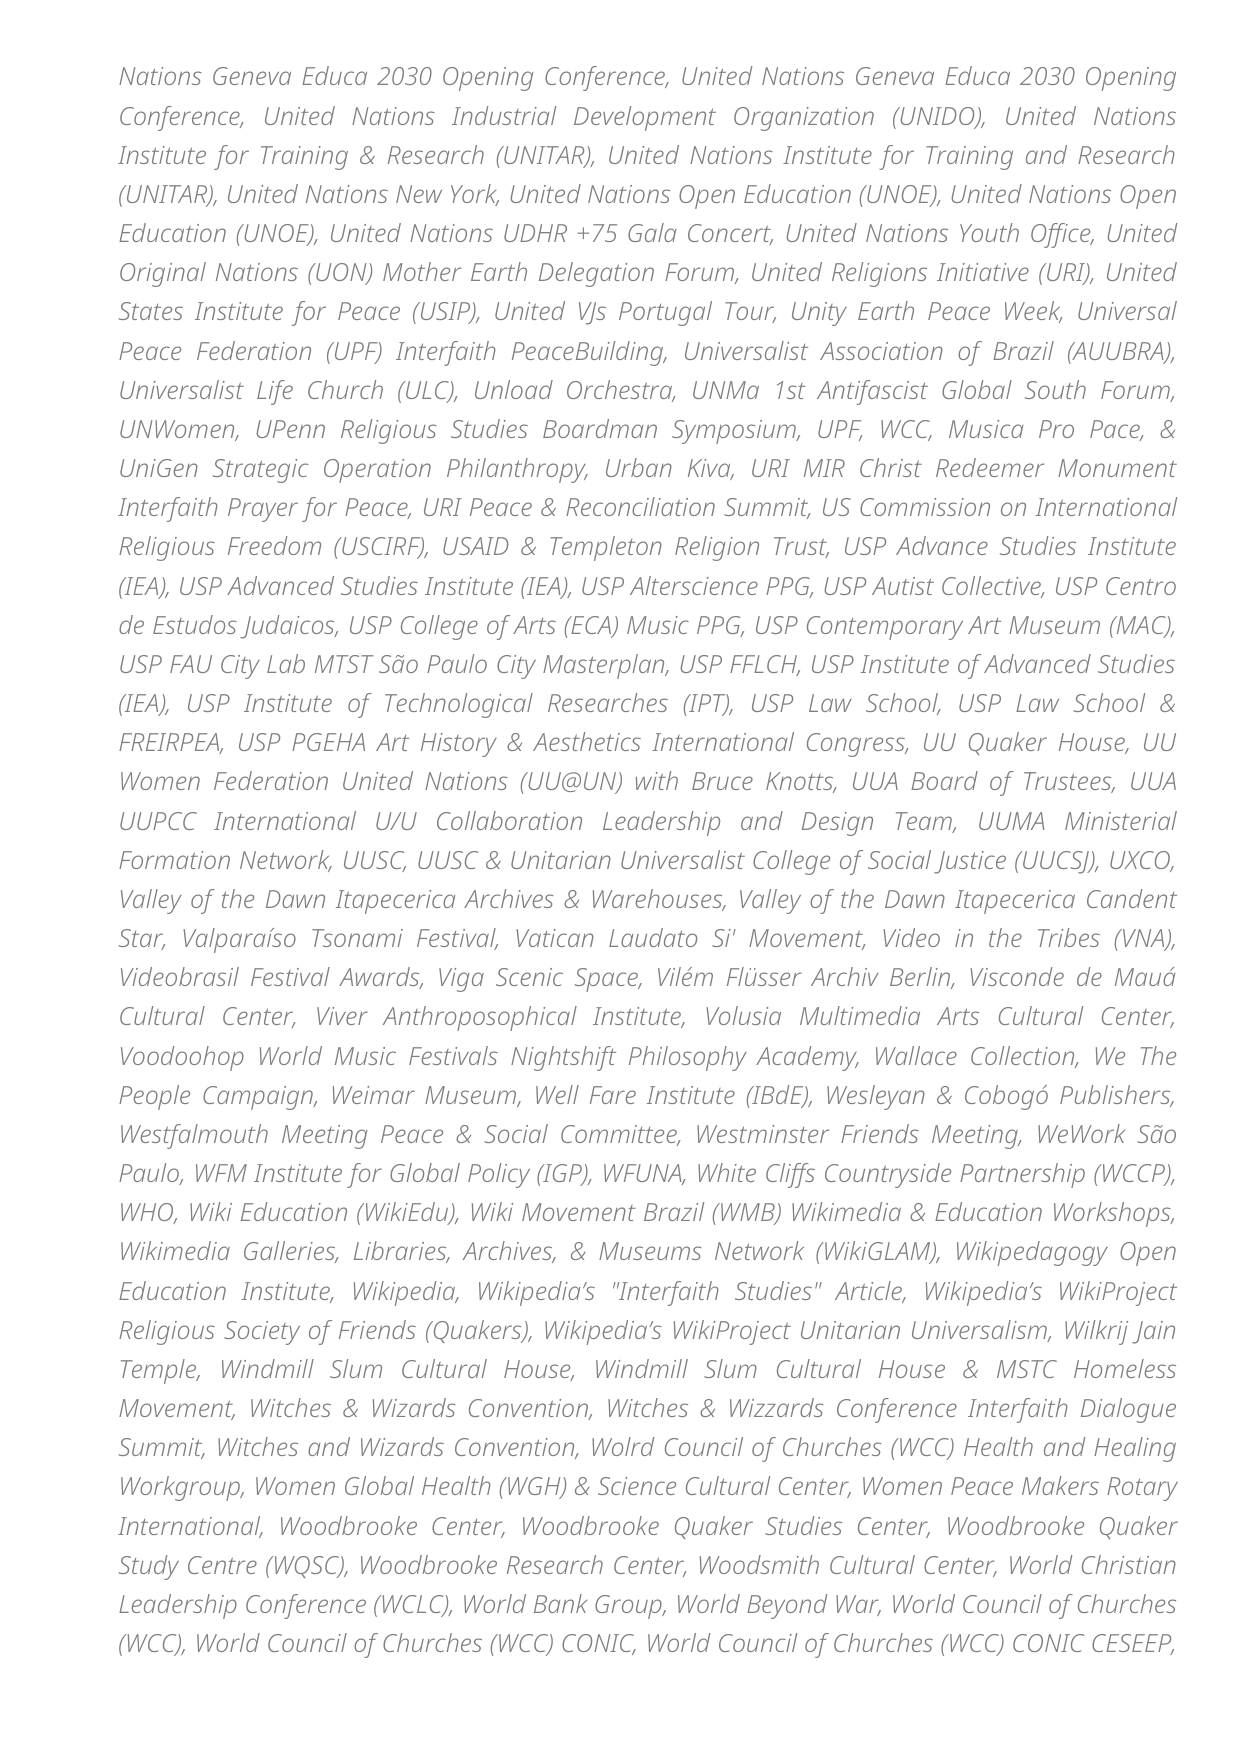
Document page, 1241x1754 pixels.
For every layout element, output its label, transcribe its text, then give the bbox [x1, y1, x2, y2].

text Nations Geneva Educa 2030 Opening Conference, United Nations Geneva Educa 2030 Opening Conference, United Nations Industrial Development Organization (UNIDO), United Nations Institute for Training & Research (UNITAR), United Nations Institute for Training and Research (UNITAR), United Nations New York, United Nations Open Education (UNOE), United Nations Open Education (UNOE), United Nations UDHR +75 Gala Concert, United Nations Youth Office, United Original Nations (UON) Mother Earth Delegation Forum, United Religions Initiative (URI), United States Institute for Peace (USIP), United VJs Portugal Tour, Unity Earth Peace Week, Universal Peace Federation (UPF) Interfaith PeaceBuilding, Universalist Association of Brazil (AUUBRA), Universalist Life Church (ULC), Unload Orchestra, UNMa 1st Antifascist Global South Forum, UNWomen, UPenn Religious Studies Boardman Symposium, UPF, WCC, Musica Pro Pace, & UniGen Strategic Operation Philanthropy, Urban Kiva, URI MIR Christ Redeemer Monument Interfaith Prayer for Peace, URI Peace & Reconciliation Summit, US Commission on International Religious Freedom (USCIRF), USAID & Templeton Religion Trust, USP Advance Studies Institute (IEA), USP Advanced Studies Institute (IEA), USP Alterscience PPG, USP Autist Collective, USP Centro de Estudos Judaicos, USP College of Arts (ECA) Music PPG, USP Contemporary Art Museum (MAC), USP FAU City Lab MTST São Paulo City Masterplan, USP FFLCH, USP Institute of Advanced Studies (IEA), USP Institute of Technological Researches (IPT), USP Law School, USP Law School & FREIRPEA, USP PGEHA Art History & Aesthetics International Congress, UU Quaker House, UU Women Federation United Nations (UU@UN) with Bruce Knotts, UUA Board of Trustees, UUA UUPCC International U/U Collaboration Leadership and Design Team, UUMA Ministerial Formation Network, UUSC, UUSC & Unitarian Universalist College of Social Justice (UUCSJ), UXCO, Valley of the Dawn Itapecerica Archives & Warehouses, Valley of the Dawn Itapecerica Candent Star, Valparaíso Tsonami Festival, Vatican Laudato Si' Movement, Video in the Tribes (VNA), Videobrasil Festival Awards, Viga Scenic Space, Vilém Flüsser Archiv Berlin, Visconde de Mauá Cultural Center, Viver Anthroposophical Institute, Volusia Multimedia Arts Cultural Center, Voodoohop World Music Festivals Nightshift Philosophy Academy, Wallace Collection, We The People Campaign, Weimar Museum, Well Fare Institute (IBdE), Wesleyan & Cobogó Publishers, Westfalmouth Meeting Peace & Social Committee, Westminster Friends Meeting, WeWork São Paulo, WFM Institute for Global Policy (IGP), WFUNA, White Cliffs Countryside Partnership (WCCP), WHO, Wiki Education (WikiEdu), Wiki Movement Brazil (WMB) Wikimedia & Education Workshops, Wikimedia Galleries, Libraries, Archives, & Museums Network (WikiGLAM), Wikipedagogy Open Education Institute, Wikipedia, Wikipedia’s "Interfaith Studies" Article, Wikipedia’s WikiProject Religious Society of Friends (Quakers), Wikipedia’s WikiProject Unitarian Universalism, Wilkrij Jain Temple, Windmill Slum Cultural House, Windmill Slum Cultural House & MSTC Homeless Movement, Witches & Wizards Convention, Witches & Wizzards Conference Interfaith Dialogue Summit, Witches and Wizards Convention, Wolrd Council of Churches (WCC) Health and Healing Workgroup, Women Global Health (WGH) & Science Cultural Center, Women Peace Makers Rotary International, Woodbrooke Center, Woodbrooke Quaker Studies Center, Woodbrooke Quaker Study Centre (WQSC), Woodbrooke Research Center, Woodsmith Cultural Center, World Christian Leadership Conference (WCLC), World Bank Group, World Beyond War, World Council of Churches (WCC), World Council of Churches (WCC) CONIC, World Council of Churches (WCC) CONIC CESEEP, [118, 59, 1181, 1660]
